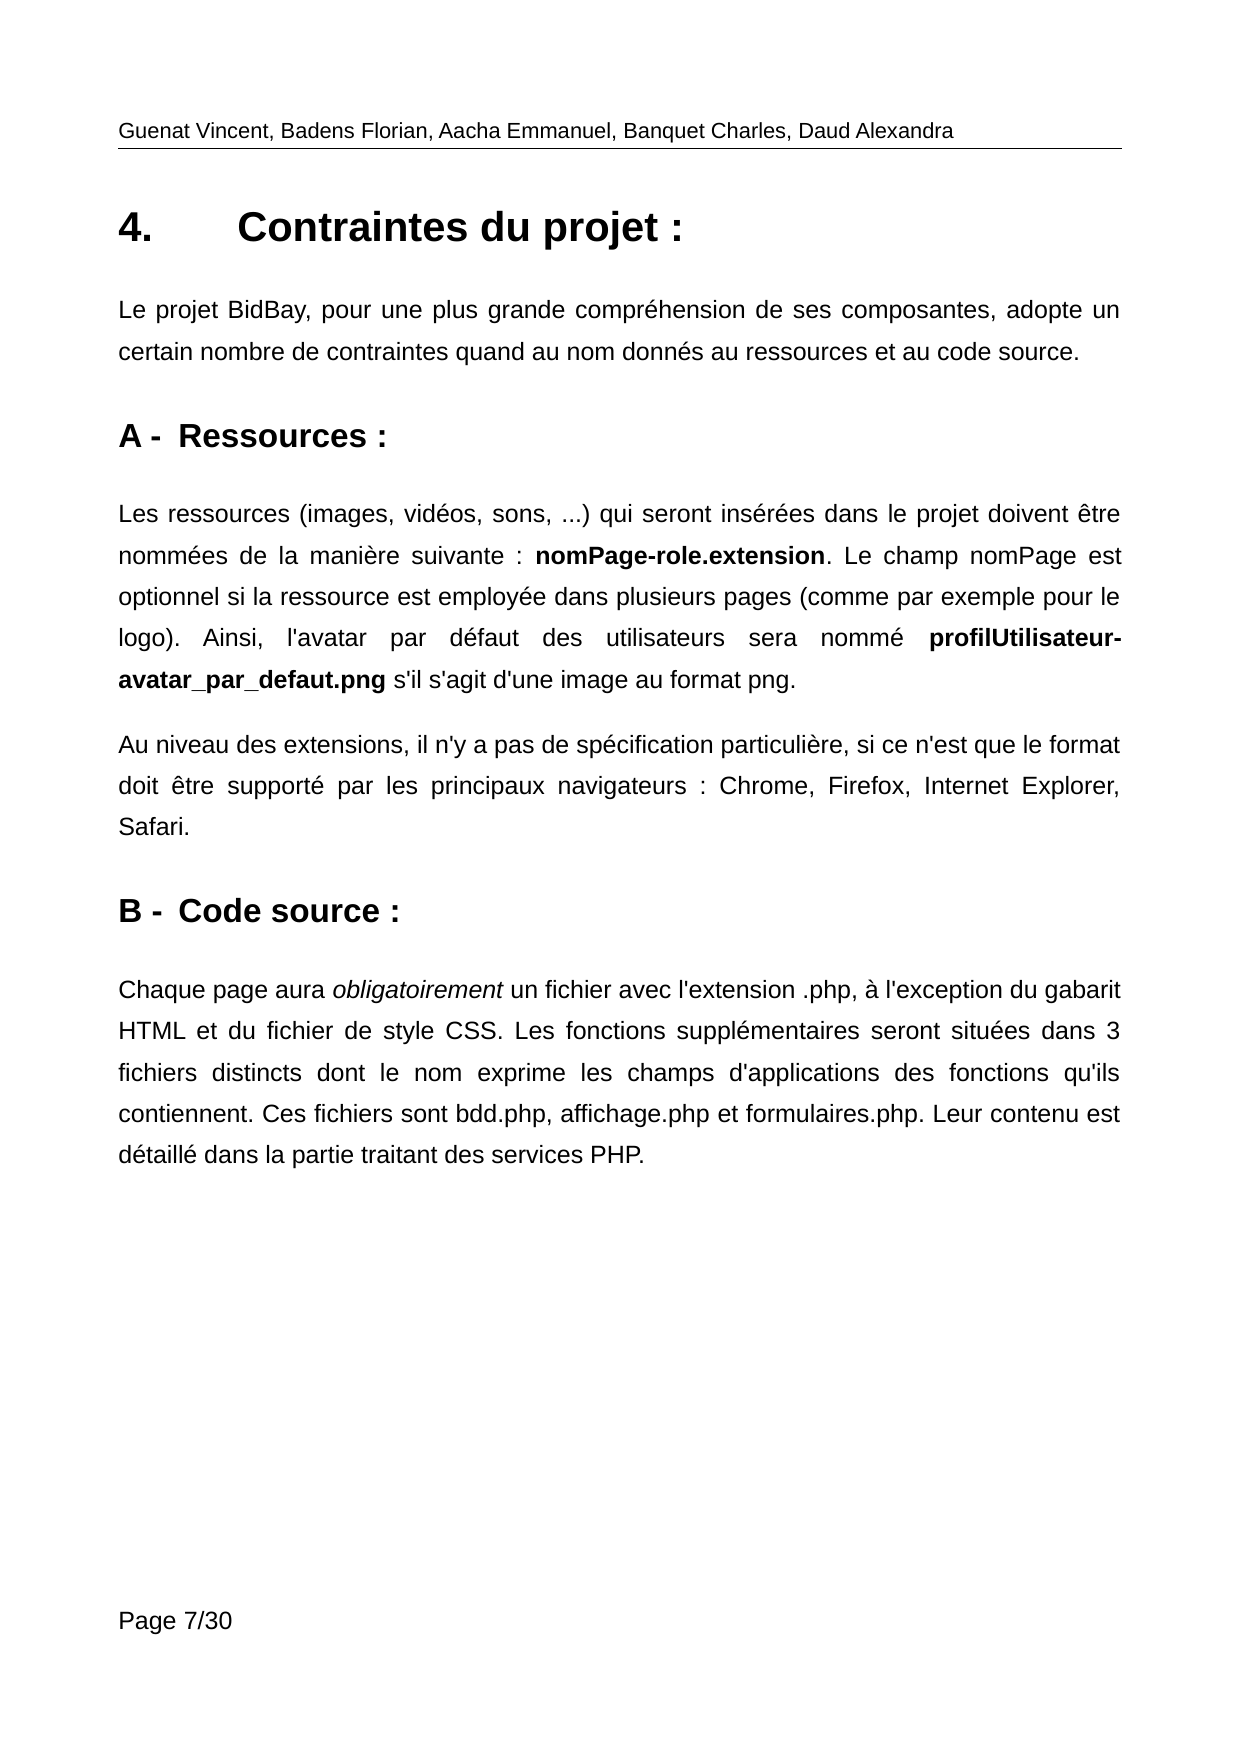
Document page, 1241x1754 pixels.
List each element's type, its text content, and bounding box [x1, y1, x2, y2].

subtitle Contraintes du projet : [118, 202, 1122, 250]
text Le projet BidBay, pour une plus grande compréhension de ses composantes, adopte un certain nombre de contraintes quand au nom donnés au ressources et au code source. [118, 286, 1122, 368]
text Les ressources (images, vidéos, sons, ...) qui seront insérées dans le projet doivent être nommées de la manière suivante : nomPage-role.extension. Le champ nomPage est optionnel si la ressource est employée dans plusieurs pages (comme par exemple pour le logo). Ainsi, l'avatar par défaut des utilisateurs sera nommé profilUtilisateur-avatar_par_defaut.png s'il s'agit d'une image au format png. [118, 490, 1122, 696]
subtitle Code source : [118, 891, 1122, 930]
text Au niveau des extensions, il n'y a pas de spécification particulière, si ce n'est que le format doit être supporté par les principaux navigateurs : Chrome, Firefox, Internet Explorer, Safari. [118, 720, 1122, 844]
subtitle Ressources : [118, 416, 1122, 454]
text Chaque page aura obligatoirement un fichier avec l'extension .php, à l'exception du gabarit HTML et du fichier de style CSS. Les fonctions supplémentaires seront situées dans 3 fichiers distincts dont le nom exprime les champs d'applications des fonctions qu'ils contiennent. Ces fichiers sont bdd.php, affichage.php et formulaires.php. Leur contenu est détaillé dans la partie traitant des services PHP. [118, 965, 1122, 1172]
